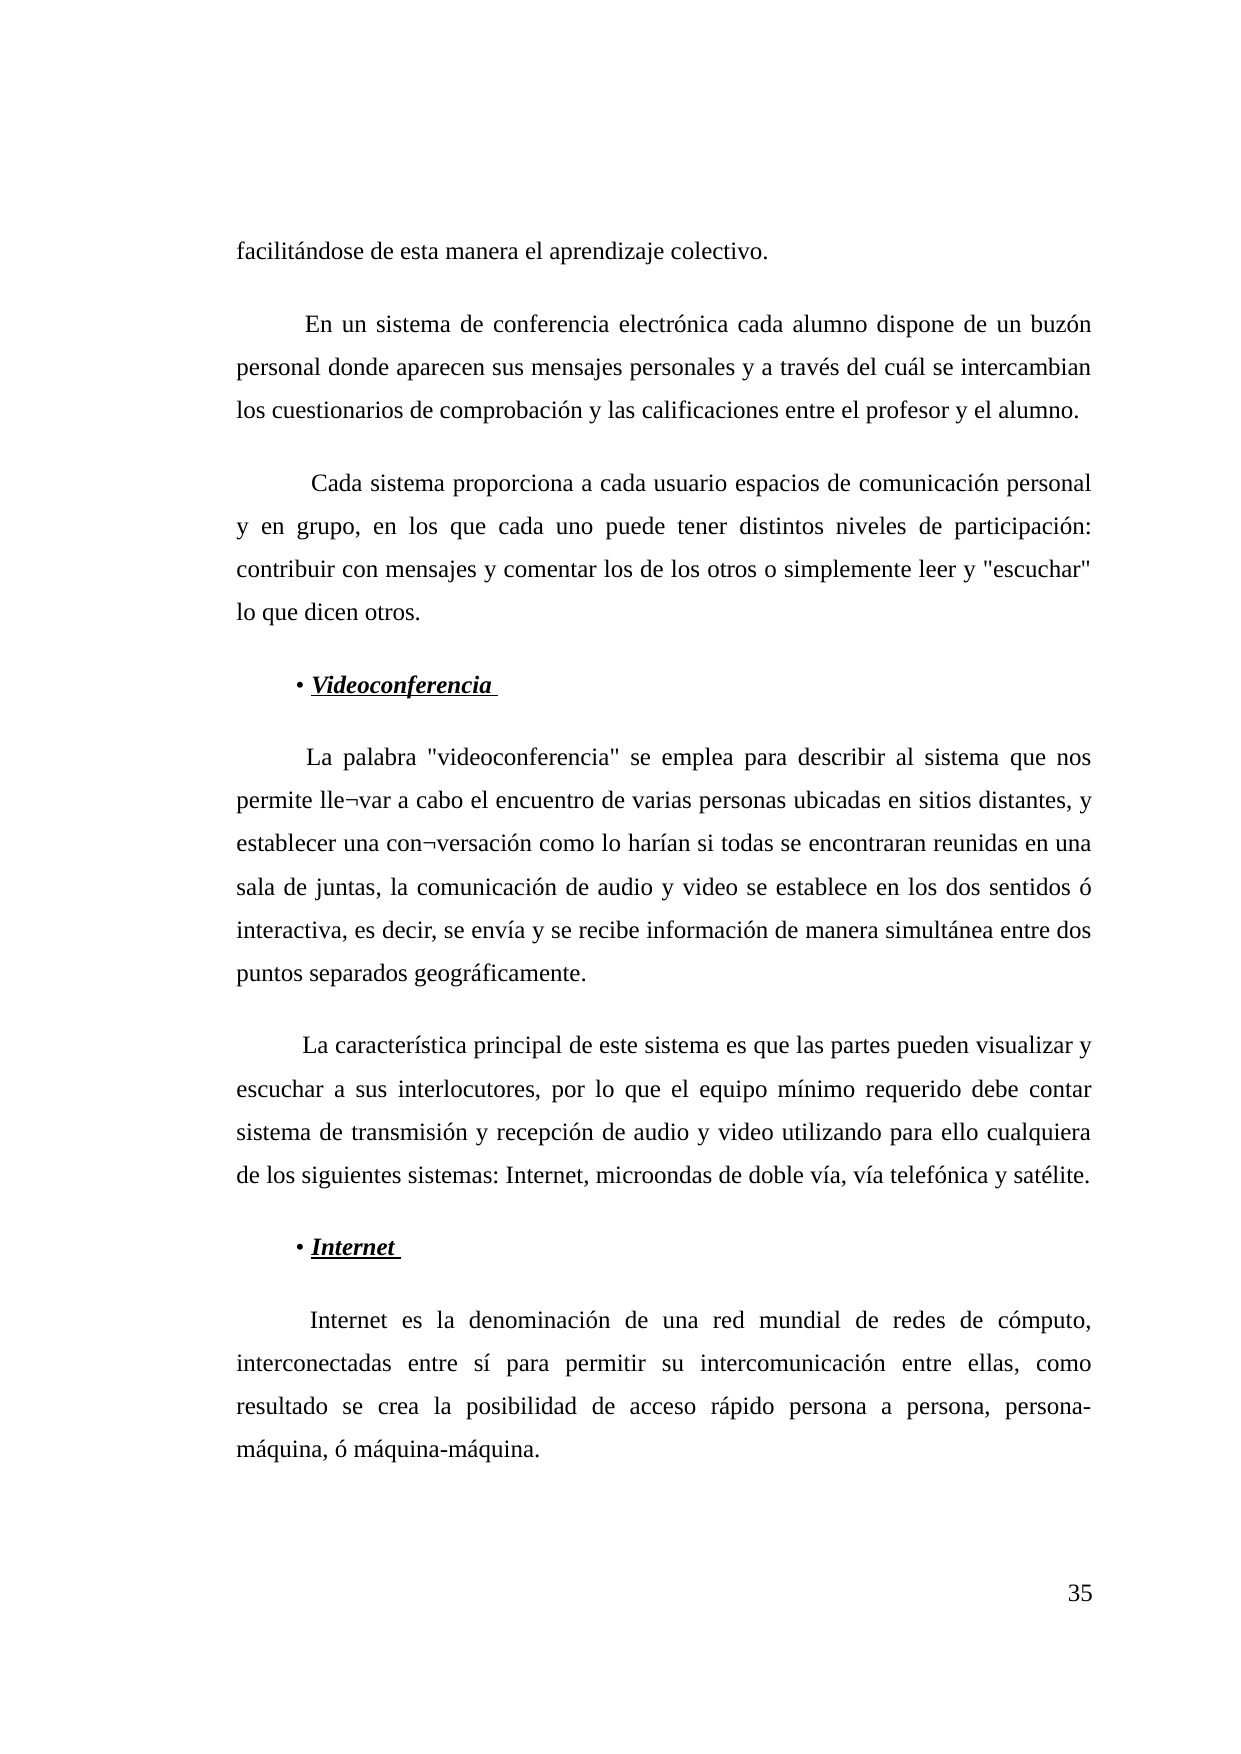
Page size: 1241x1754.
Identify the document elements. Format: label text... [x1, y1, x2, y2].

text facilitándose de esta manera el aprendizaje colectivo. [236, 236, 1093, 265]
text Cada sistema proporciona a cada usuario espacios de comunicación personal y en grupo, en los que cada uno puede tener distintos niveles de participación: contribuir con mensajes y comentar los de los otros o simplemente leer y "escuchar" lo que dicen otros. [236, 468, 1093, 626]
text Internet es la denominación de una red mundial de redes de cómputo, interconectadas entre sí para permitir su intercomunicación entre ellas, como resultado se crea la posibilidad de acceso rápido persona a persona, persona-máquina, ó máquina-máquina. [236, 1305, 1093, 1463]
text La palabra "videoconferencia" se emplea para describir al sistema que nos permite lle¬var a cabo el encuentro de varias personas ubicadas en sitios distantes, y establecer una con¬versación como lo harían si todas se encontraran reunidas en una sala de juntas, la comunicación de audio y video se establece en los dos sentidos ó interactiva, es decir, se envía y se recibe información de manera simultánea entre dos puntos separados geográficamente. [236, 742, 1093, 987]
text La característica principal de este sistema es que las partes pueden visualizar y escuchar a sus interlocutores, por lo que el equipo mínimo requerido debe contar sistema de transmisión y recepción de audio y video utilizando para ello cualquiera de los siguientes sistemas: Internet, microondas de doble vía, vía telefónica y satélite. [236, 1031, 1093, 1189]
text En un sistema de conferencia electrónica cada alumno dispone de un buzón personal donde aparecen sus mensajes personales y a través del cuál se intercambian los cuestionarios de comprobación y las calificaciones entre el profesor y el alumno. [236, 309, 1093, 424]
text • Internet [236, 1232, 1093, 1261]
text • Videoconferencia [236, 670, 1093, 698]
